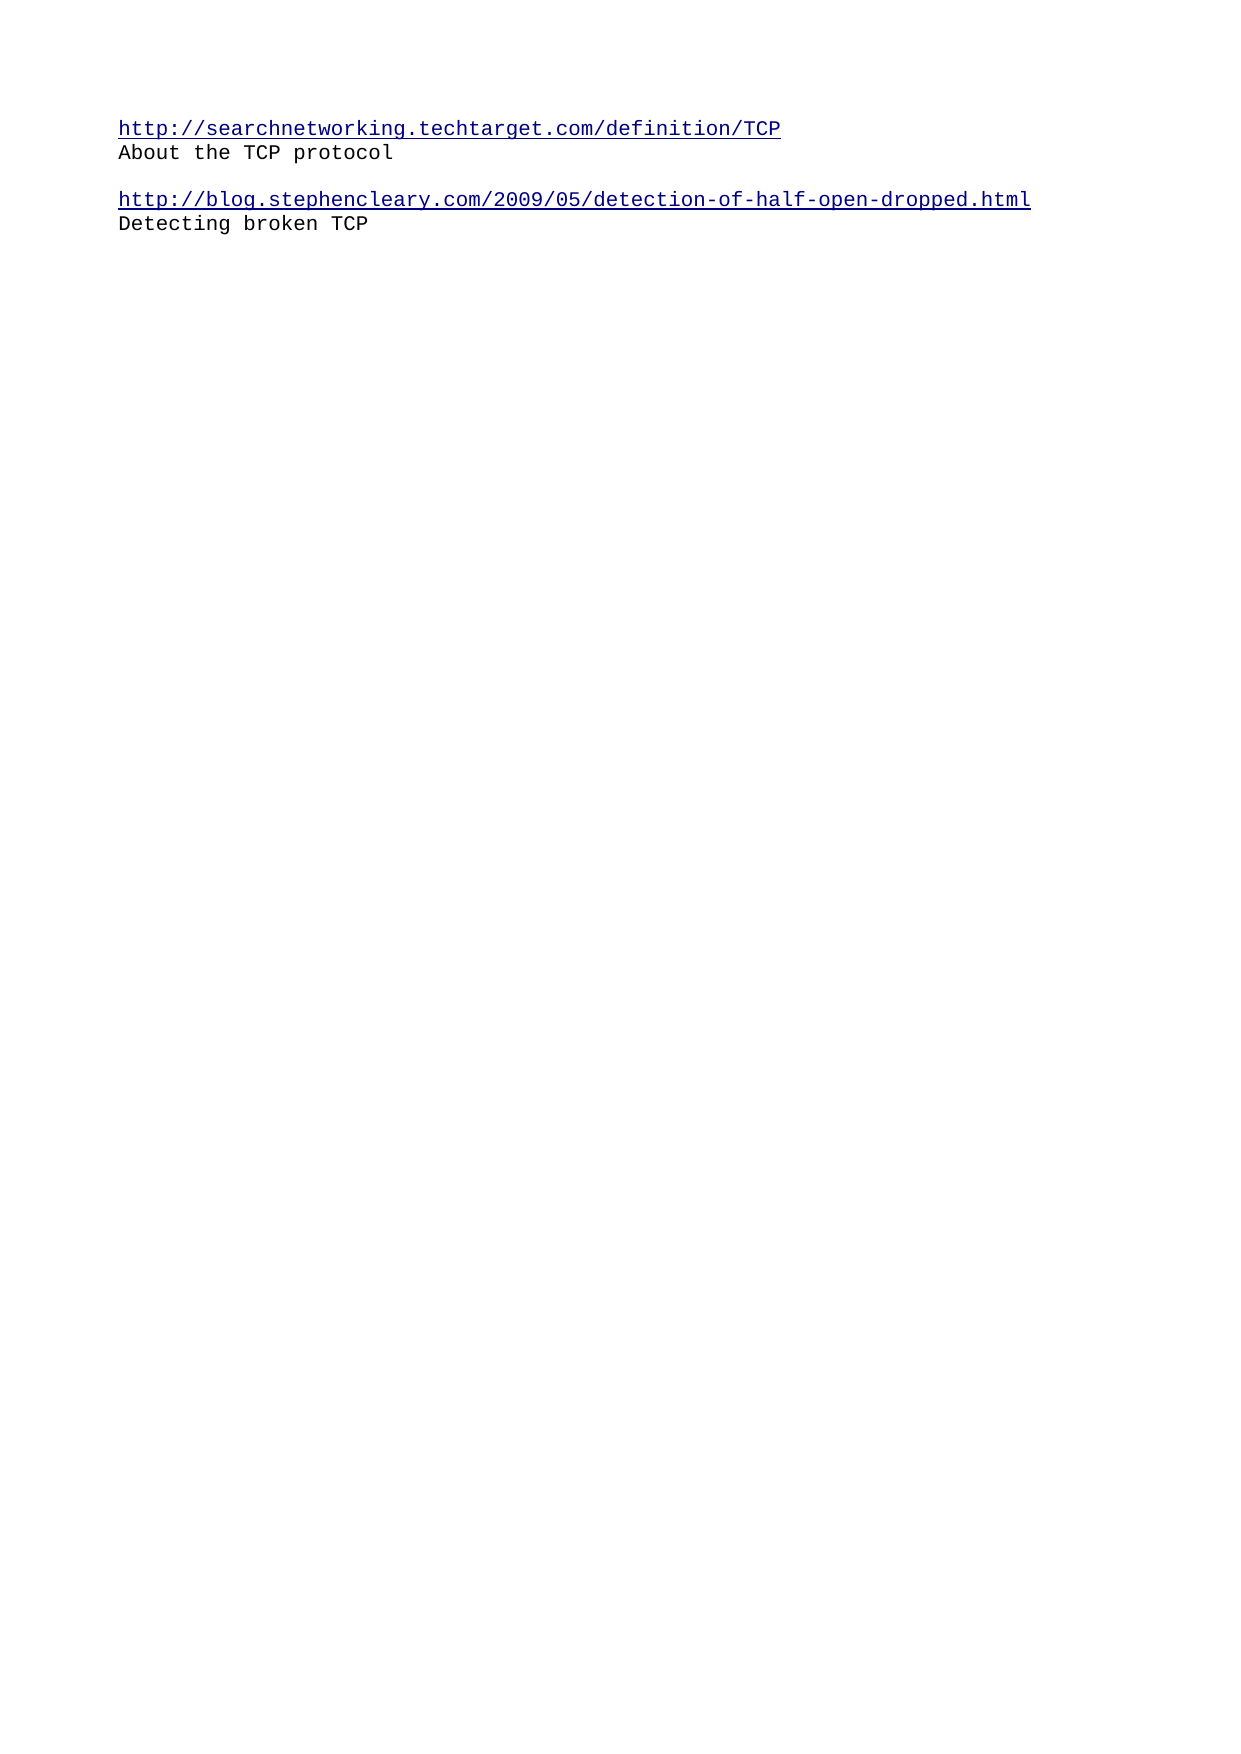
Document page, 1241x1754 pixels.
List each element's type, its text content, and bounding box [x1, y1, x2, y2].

text http://searchnetworking.techtarget.com/definition/TCP [118, 118, 1122, 142]
text http://blog.stephencleary.com/2009/05/detection-of-half-open-dropped.html [118, 189, 1122, 213]
text About the TCP protocol [118, 142, 1122, 165]
text Detecting broken TCP [118, 213, 1122, 236]
